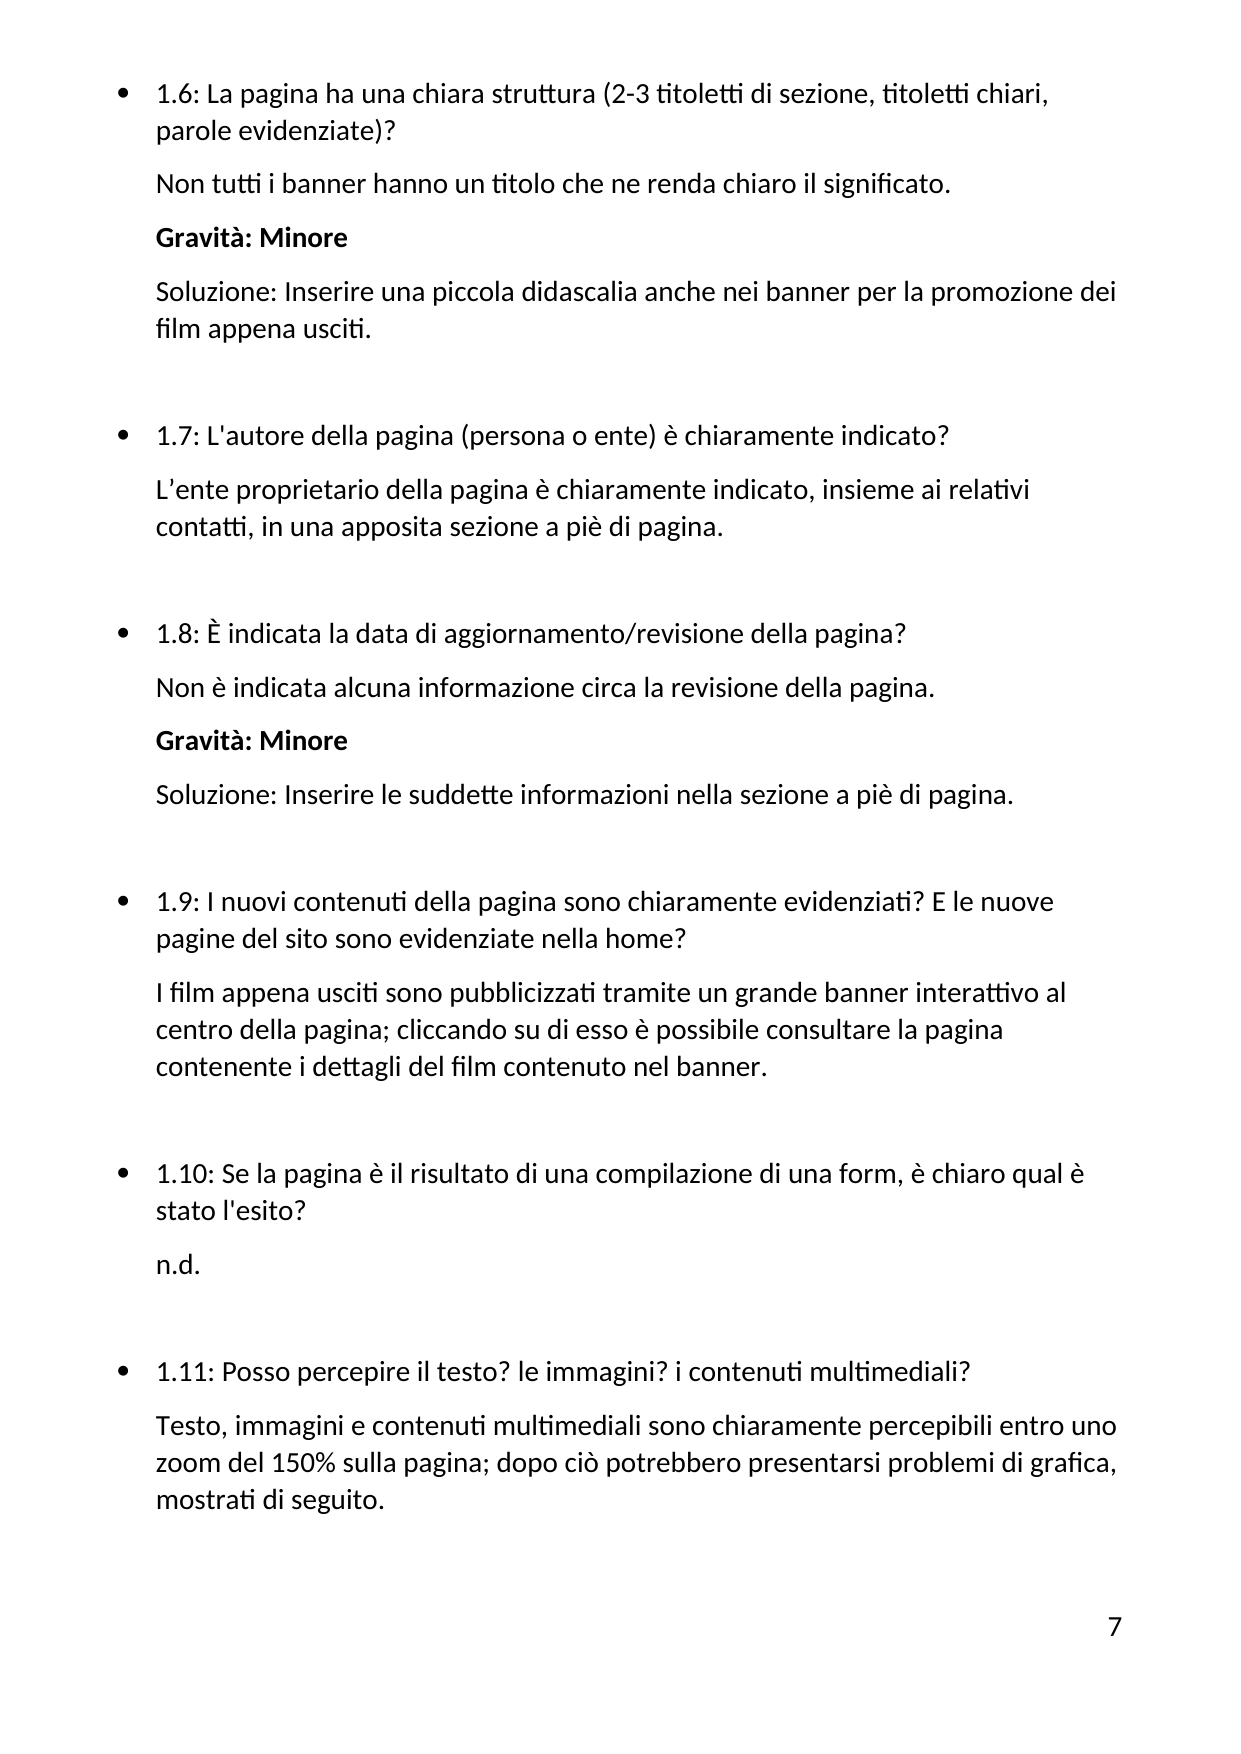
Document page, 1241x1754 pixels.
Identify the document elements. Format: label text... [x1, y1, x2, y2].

text L’ente proprietario della pagina è chiaramente indicato, insieme ai relativi contatti, in una apposita sezione a piè di pagina. [156, 471, 1122, 543]
list 1.6: La pagina ha una chiara struttura (2-3 titoletti di sezione, titoletti chiari, parole evidenziate)? [118, 75, 1122, 148]
text Testo, immagini e contenuti multimediali sono chiaramente percepibili entro uno zoom del 150% sulla pagina; dopo ciò potrebbero presentarsi problemi di grafica, mostrati di seguito. [156, 1407, 1122, 1516]
text Non tutti i banner hanno un titolo che ne renda chiaro il significato. [156, 166, 1122, 201]
text Gravità: Minore [156, 722, 1122, 758]
text I film appena usciti sono pubblicizzati tramite un grande banner interattivo al centro della pagina; cliccando su di esso è possibile consultare la pagina contenente i dettagli del film contenuto nel banner. [156, 974, 1122, 1083]
text Gravità: Minore [156, 219, 1122, 255]
text Non è indicata alcuna informazione circa la revisione della pagina. [156, 669, 1122, 704]
list 1.9: I nuovi contenuti della pagina sono chiaramente evidenziati? E le nuove pagine del sito sono evidenziate nella home? [118, 883, 1122, 956]
list 1.7: L'autore della pagina (persona o ente) è chiaramente indicato? [118, 417, 1122, 453]
list 1.8: È indicata la data di aggiornamento/revisione della pagina? [118, 615, 1122, 651]
text Soluzione: Inserire una piccola didascalia anche nei banner per la promozione dei film appena usciti. [156, 273, 1122, 346]
list 1.11: Posso percepire il testo? le immagini? i contenuti multimediali? [118, 1353, 1122, 1389]
list 1.10: Se la pagina è il risultato di una compilazione di una form, è chiaro qual è stato l'esito? [118, 1155, 1122, 1228]
text Soluzione: Inserire le suddette informazioni nella sezione a piè di pagina. [156, 776, 1122, 812]
text n.d. [156, 1246, 1122, 1281]
